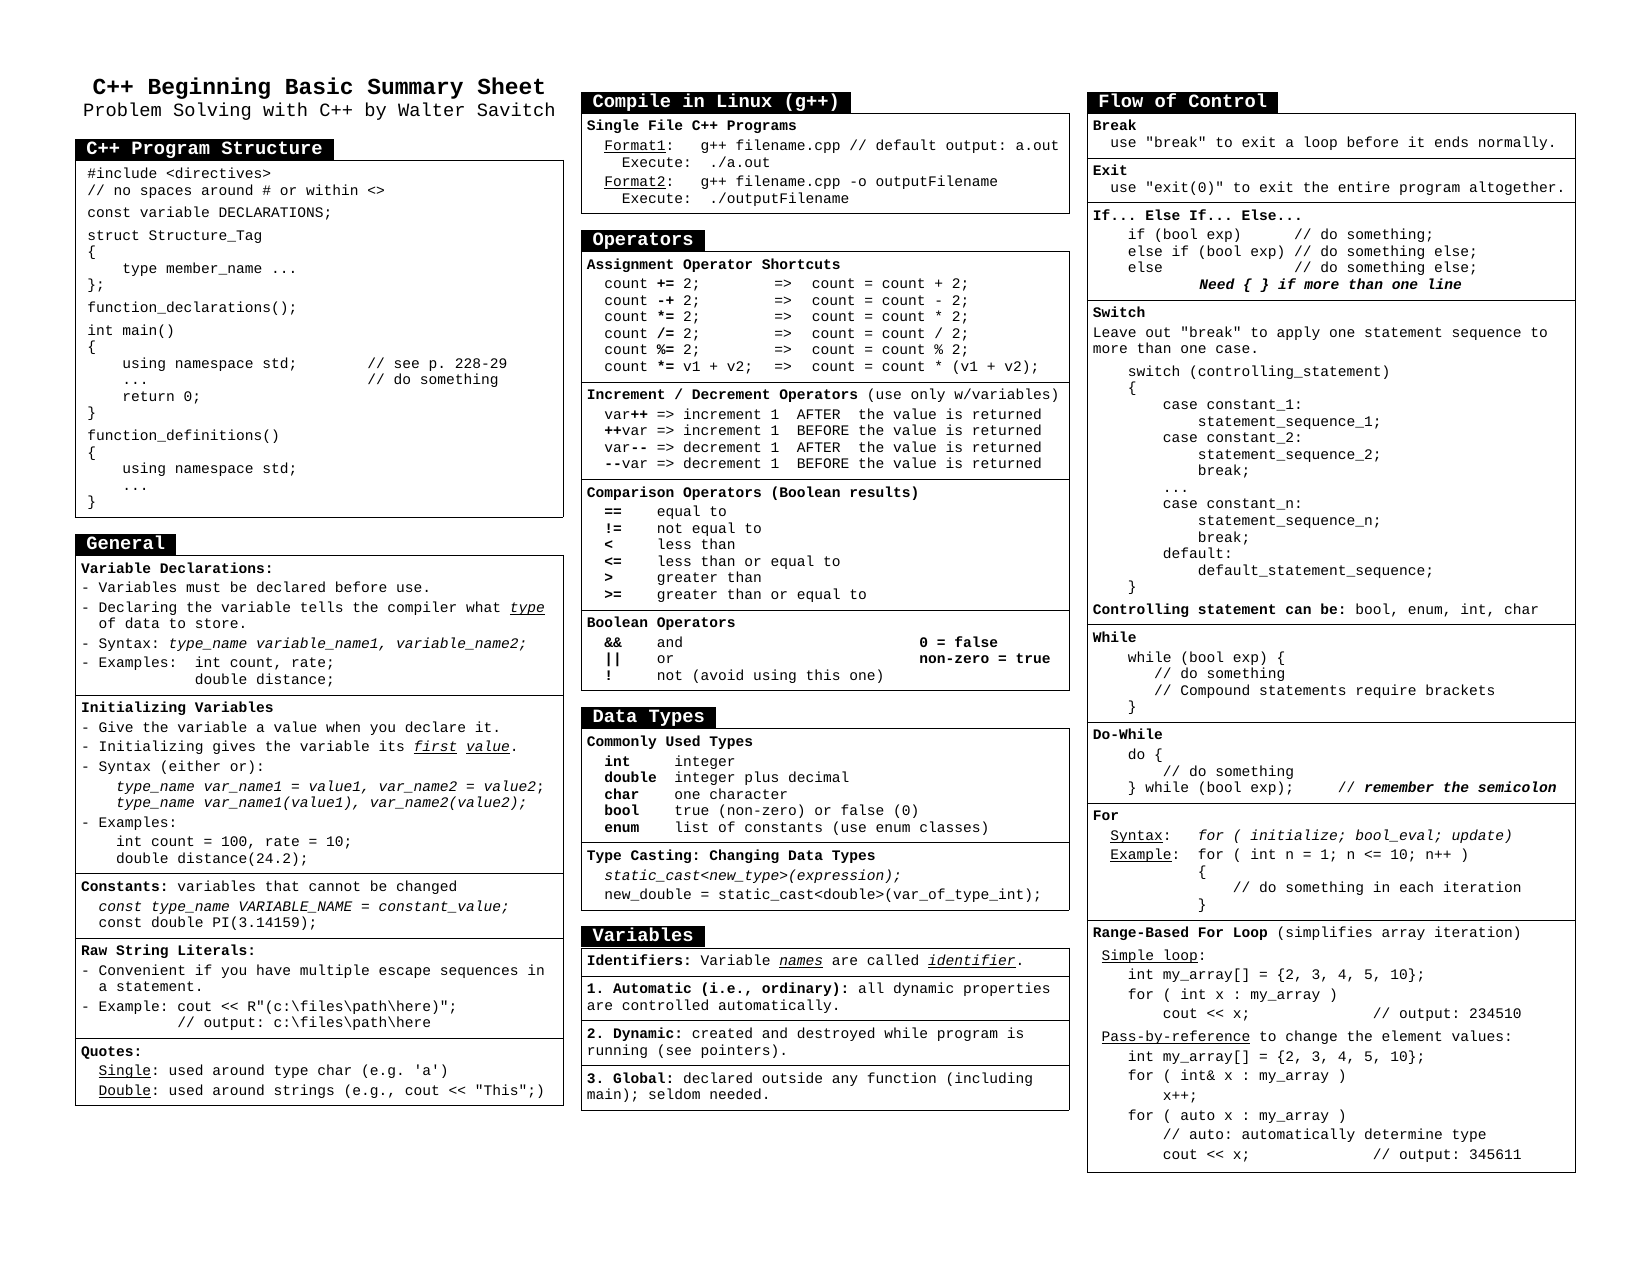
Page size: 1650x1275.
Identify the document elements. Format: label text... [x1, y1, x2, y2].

table_header Commonly Used Types int integer double integer plus decimal char one character bool true (non-zero) or false (0) enum list of constants (use enum classes) [582, 729, 1069, 842]
table_header Single File C++ Programs Format1: g++ filename.cpp // default output: a.out Execute: ./a.out Format2: g++ filename.cpp -o outputFilename Execute: ./outputFilename [582, 114, 1069, 213]
table_cell Range-Based For Loop (simplifies array iteration) Simple loop: int my_array[] = {2, 3, 4, 5, 10}; for ( int x : my_array ) cout << x; // output: 234510 Pass-by-reference to change the element values: int my_array[] = {2, 3, 4, 5, 10}; for ( int& x : my_array ) x++; for ( auto x : my_array ) // auto: automatically determine type cout << x; // output: 345611 [1088, 921, 1575, 1172]
text Data Types [581, 707, 1069, 728]
table_header Identifiers: Variable names are called identifier. [582, 949, 1069, 976]
table_cell Do-While do { // do something } while (bool exp); // remember the semicolon [1088, 723, 1575, 803]
table_cell Switch Leave out "break" to apply one statement sequence to more than one case. switch (controlling_statement) { case constant_1: statement_sequence_1; case constant_2: statement_sequence_2; break; ... case constant_n: statement_sequence_n; break; default: default_statement_sequence; } Controlling statement can be: bool, enum, int, char [1088, 301, 1575, 624]
table_cell While while (bool exp) { // do something // Compound statements require brackets } [1088, 625, 1575, 722]
table_header Assignment Operator Shortcuts count += 2; => count = count + 2; count -+ 2; => count = count - 2; count *= 2; => count = count * 2; count /= 2; => count = count / 2; count %= 2; => count = count % 2; count *= v1 + v2; => count = count * (v1 + v2); [582, 252, 1069, 382]
text Flow of Control [1087, 92, 1575, 113]
table_cell Quotes: Single: used around type char (e.g. 'a') Double: used around strings (e.g., cout << "This";) [76, 1039, 563, 1105]
table_cell Raw String Literals: - Convenient if you have multiple escape sequences in a statement. - Example: cout << R"(c:\files\path\here)"; // output: c:\files\path\here [76, 939, 563, 1038]
table_cell If... Else If... Else... if (bool exp) // do something; else if (bool exp) // do something else; else // do something else; Need { } if more than one line [1088, 203, 1575, 299]
table_cell Comparison Operators (Boolean results) == equal to != not equal to < less than <= less than or equal to > greater than >= greater than or equal to [582, 480, 1069, 609]
text Compile in Linux (g++) [581, 92, 1069, 113]
text Operators [581, 230, 1069, 251]
table_cell 1. Automatic (i.e., ordinary): all dynamic properties are controlled automatically. [582, 977, 1069, 1020]
table_cell 2. Dynamic: created and destroyed while program is running (see pointers). [582, 1021, 1069, 1065]
text Problem Solving with C++ by Walter Savitch [75, 101, 563, 122]
table_cell 3. Global: declared outside any function (including main); seldom needed. [582, 1066, 1069, 1110]
text General [75, 534, 563, 555]
table_header Break use "break" to exit a loop before it ends normally. [1088, 114, 1575, 157]
text Variables [581, 926, 1069, 947]
table_cell Increment / Decrement Operators (use only w/variables) var++ => increment 1 AFTER the value is returned ++var => increment 1 BEFORE the value is returned var-- => decrement 1 AFTER the value is returned --var => decrement 1 BEFORE the value is returned [582, 383, 1069, 479]
table_header Variable Declarations: - Variables must be declared before use. - Declaring the variable tells the compiler what type of data to store. - Syntax: type_name variable_name1, variable_name2; - Examples: int count, rate; double distance; [76, 556, 563, 694]
table_cell Initializing Variables - Give the variable a value when you declare it. - Initializing gives the variable its first value. - Syntax (either or): type_name var_name1 = value1, var_name2 = value2; type_name var_name1(value1), var_name2(value2); - Examples: int count = 100, rate = 10; double distance(24.2); [76, 696, 563, 873]
table_cell For Syntax: for ( initialize; bool_eval; update) Example: for ( int n = 1; n <= 10; n++ ) { // do something in each iteration } [1088, 804, 1575, 919]
table_cell Exit use "exit(0)" to exit the entire program altogether. [1088, 159, 1575, 202]
text C++ Program Structure [75, 139, 563, 160]
table_header #include <directives> // no spaces around # or within <> const variable DECLARATIONS; struct Structure_Tag { type member_name ... }; function_declarations(); int main() { using namespace std; // see p. 228-29 ... // do something return 0; } function_definitions() { using namespace std; ... } [76, 161, 563, 517]
table_cell Boolean Operators && and 0 = false || or non-zero = true ! not (avoid using this one) [582, 611, 1069, 690]
text C++ Beginning Basic Summary Sheet [75, 75, 563, 101]
table_cell Type Casting: Changing Data Types static_cast<new_type>(expression); new_double = static_cast<double>(var_of_type_int); [582, 843, 1069, 909]
table_cell Constants: variables that cannot be changed const type_name VARIABLE_NAME = constant_value; const double PI(3.14159); [76, 874, 563, 938]
